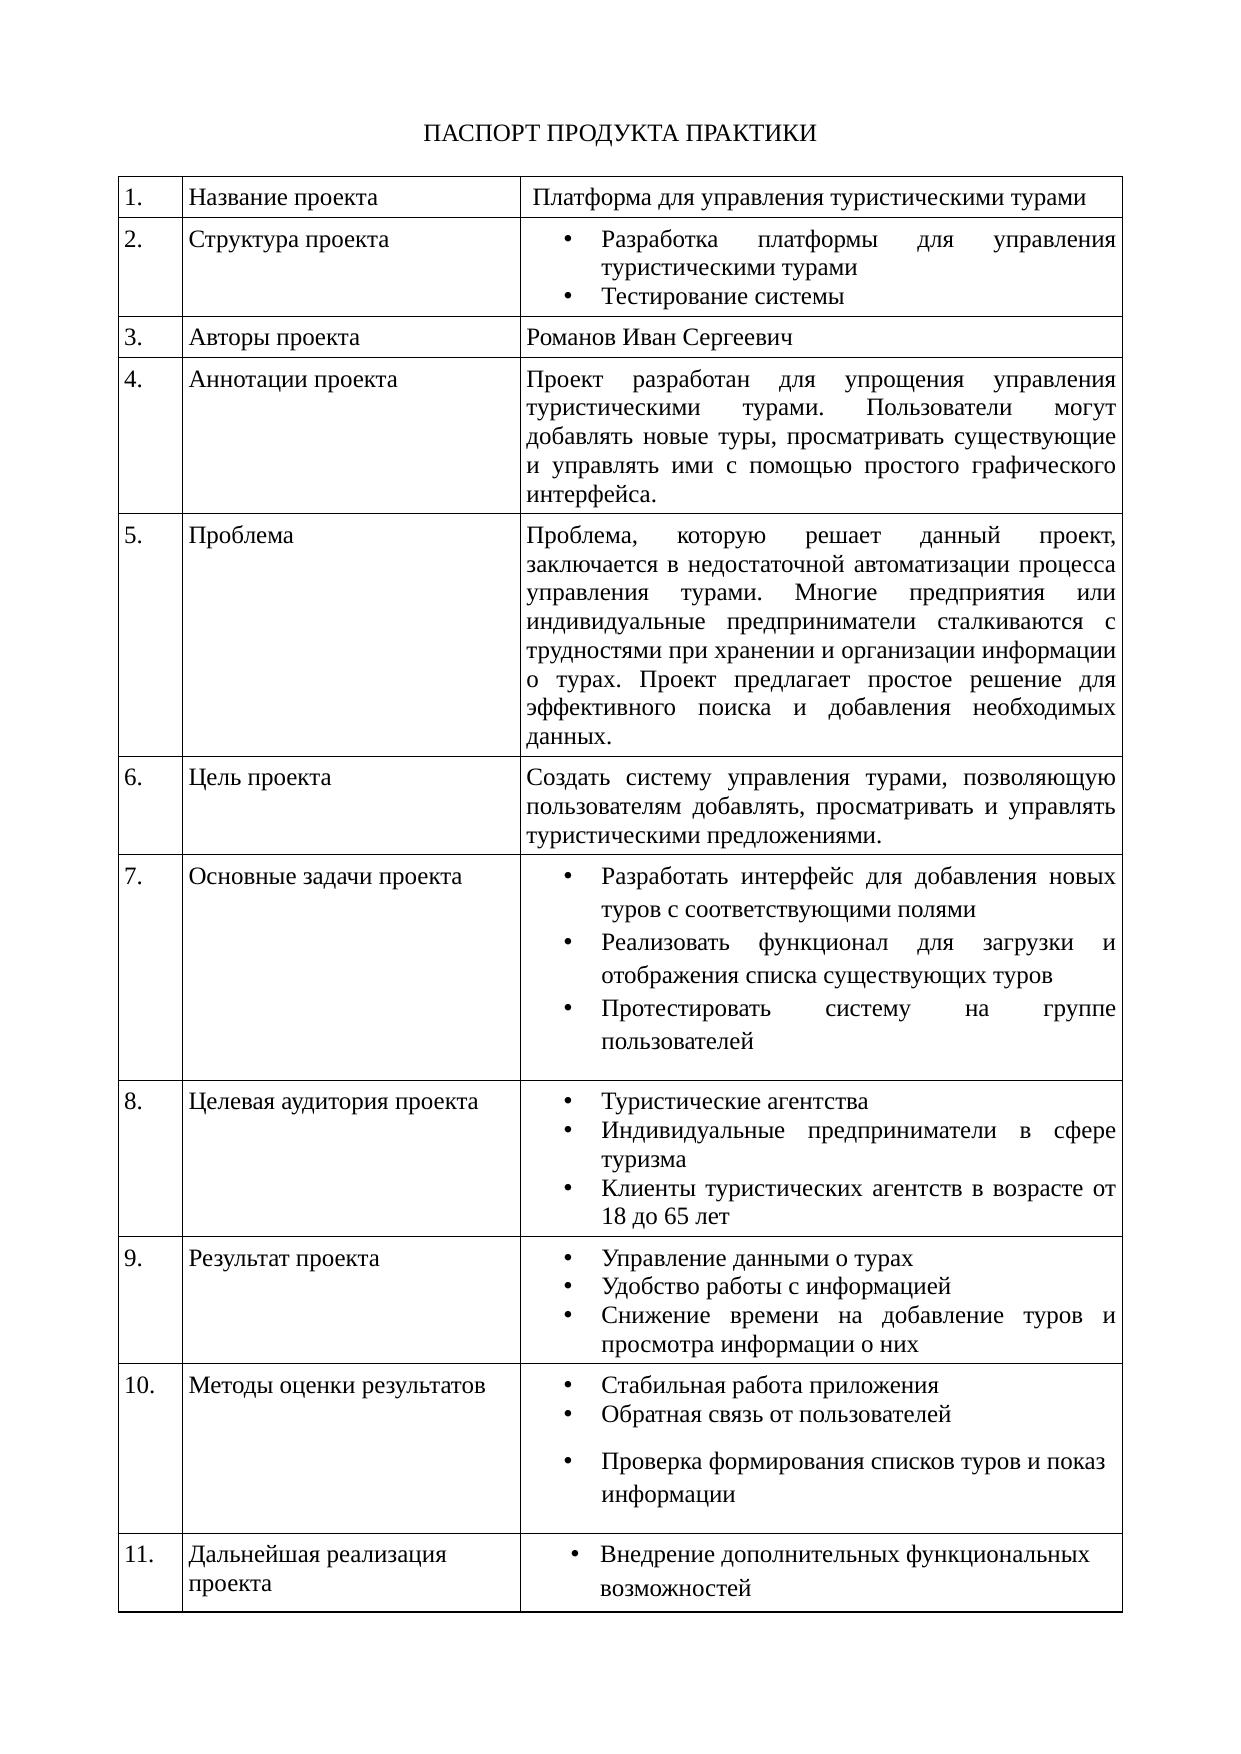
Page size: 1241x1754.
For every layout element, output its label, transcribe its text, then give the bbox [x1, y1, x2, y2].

table_cell Цель проекта [183, 757, 520, 854]
table_cell Проект разработан для упрощения управления туристическими турами. Пользователи могут добавлять новые туры, просматривать существующие и управлять ими с помощью простого графического интерфейса. [521, 358, 1122, 513]
table_cell Разработать интерфейс для добавления новых туров с соответствующими полями Реализовать функционал для загрузки и отображения списка существующих туров Протестировать систему на группе пользователей [521, 855, 1122, 1079]
table_cell Дальнейшая реализация проекта [183, 1534, 520, 1611]
table_cell 5. [119, 514, 182, 756]
table_cell Методы оценки результатов [183, 1364, 520, 1533]
table_header Платформа для управления туристическими турами [521, 177, 1122, 217]
table_cell 6. [119, 757, 182, 854]
table_cell 10. [119, 1364, 182, 1533]
table_cell Проблема, которую решает данный проект, заключается в недостаточной автоматизации процесса управления турами. Многие предприятия или индивидуальные предприниматели сталкиваются с трудностями при хранении и организации информации о турах. Проект предлагает простое решение для эффективного поиска и добавления необходимых данных. [521, 514, 1122, 756]
table_header 1. [119, 177, 182, 217]
table_cell 9. [119, 1237, 182, 1363]
table_cell Туристические агентства Индивидуальные предприниматели в сфере туризма Клиенты туристических агентств в возрасте от 18 до 65 лет [521, 1081, 1122, 1236]
table_cell Управление данными о турах Удобство работы с информацией Снижение времени на добавление туров и просмотра информации о них [521, 1237, 1122, 1363]
table_cell Целевая аудитория проекта [183, 1081, 520, 1236]
table_cell 7. [119, 855, 182, 1079]
table_cell 3. [119, 317, 182, 357]
table_cell Основные задачи проекта [183, 855, 520, 1079]
table_cell Создать систему управления турами, позволяющую пользователям добавлять, просматривать и управлять туристическими предложениями. [521, 757, 1122, 854]
table_cell Стабильная работа приложения Обратная связь от пользователей Проверка формирования списков туров и показ информации [521, 1364, 1122, 1533]
table_cell 8. [119, 1081, 182, 1236]
text ПАСПОРТ ПРОДУКТА ПРАКТИКИ [118, 118, 1122, 147]
table_cell 2. [119, 218, 182, 316]
table_cell Разработка платформы для управления туристическими турами Тестирование системы [521, 218, 1122, 316]
table_cell Результат проекта [183, 1237, 520, 1363]
table_cell Внедрение дополнительных функциональных возможностей Проведение пользовательского тестирования для выявления и исправления ошибок Рассмотрение вариантов интеграции с другими системами бронирования и управления турами для расширения возможностей приложения [521, 1534, 1122, 1611]
table_header Название проекта [183, 177, 520, 217]
table_cell Аннотации проекта [183, 358, 520, 513]
table_cell Структура проекта [183, 218, 520, 316]
table_cell 4. [119, 358, 182, 513]
table_cell Романов Иван Сергеевич [521, 317, 1122, 357]
table_cell 11. [119, 1534, 182, 1611]
table_cell Проблема [183, 514, 520, 756]
table_cell Авторы проекта [183, 317, 520, 357]
